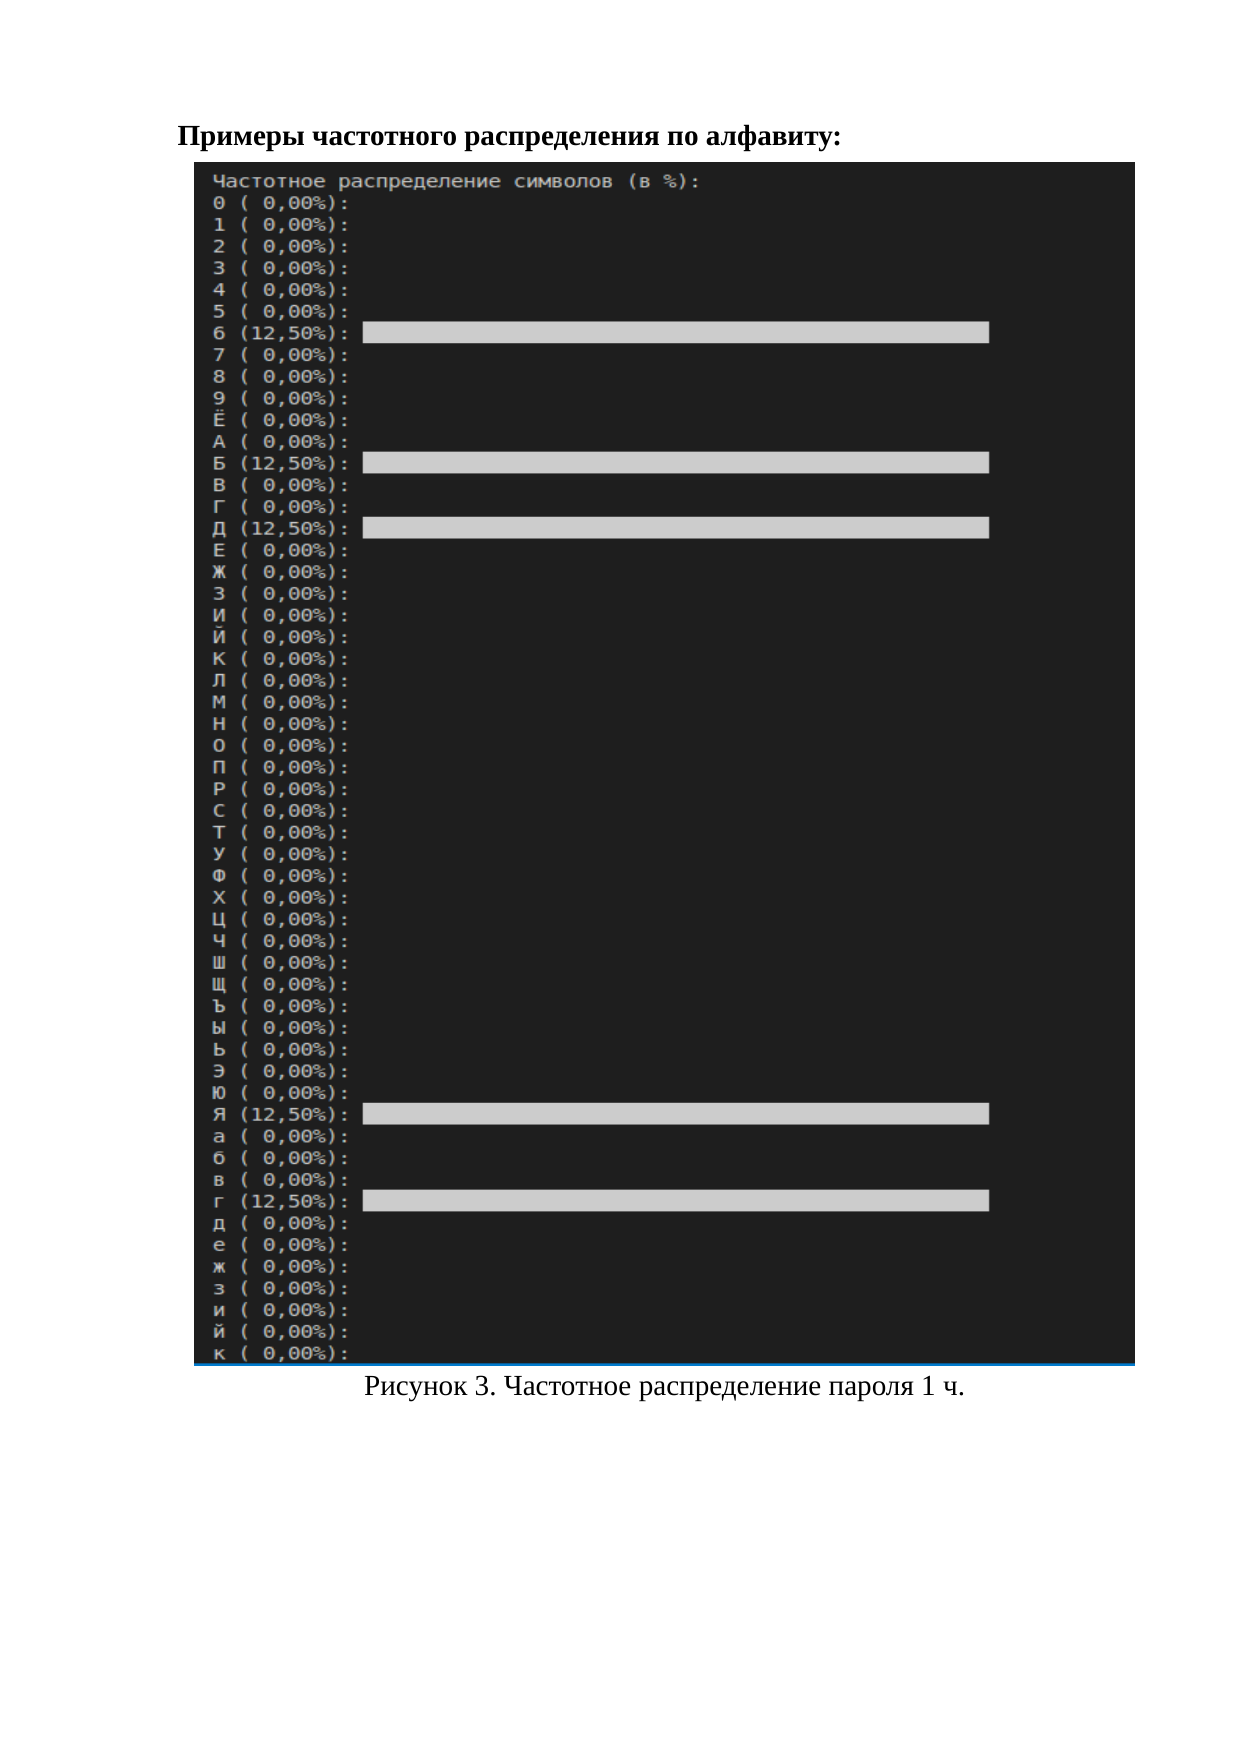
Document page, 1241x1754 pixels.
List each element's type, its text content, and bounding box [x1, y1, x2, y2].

picture [194, 162, 1135, 1366]
subtitle Примеры частотного распределения по алфавиту: [177, 118, 1152, 152]
text Рисунок 3. Частотное распределение пароля 1 ч. [177, 1368, 1152, 1402]
